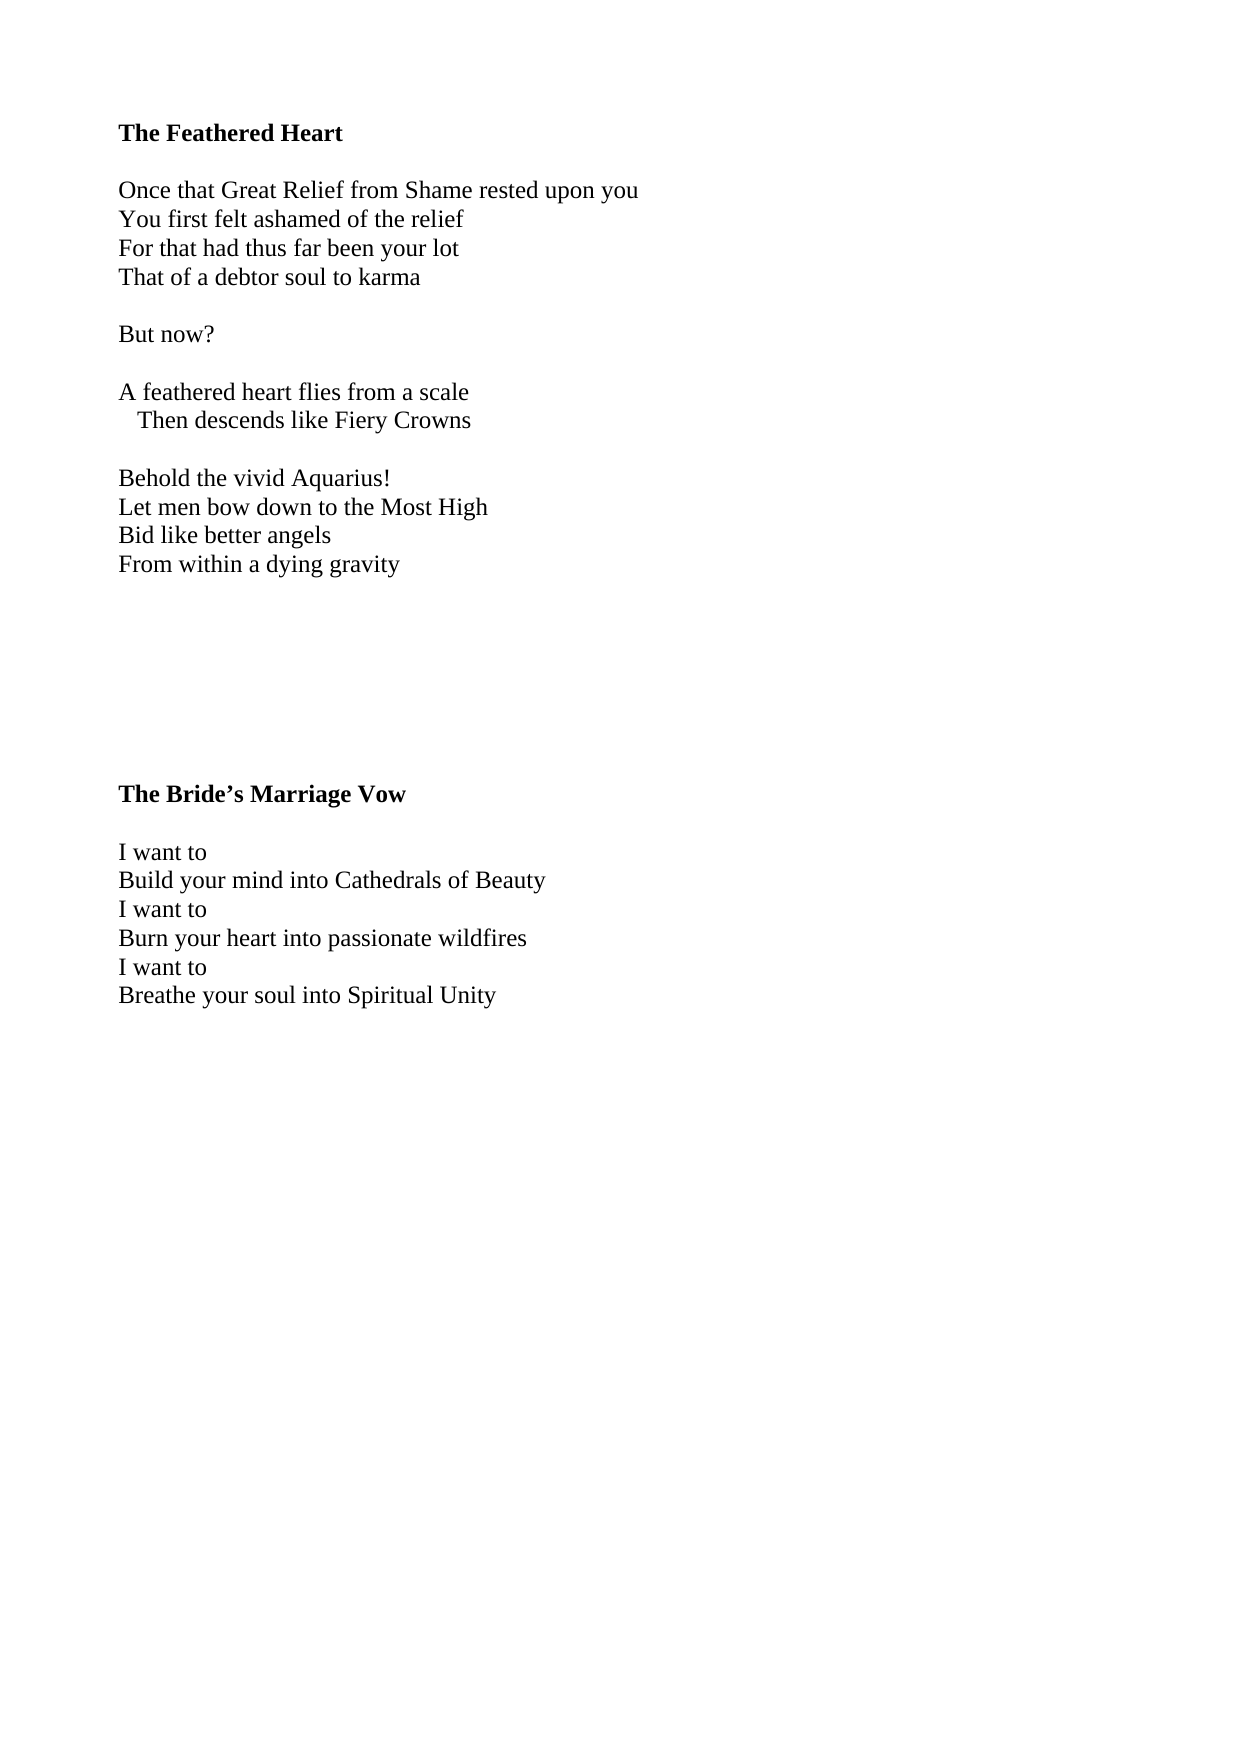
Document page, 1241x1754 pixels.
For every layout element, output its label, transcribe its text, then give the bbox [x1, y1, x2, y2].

text But now? [118, 319, 1122, 348]
text Burn your heart into passionate wildfires [118, 923, 1122, 952]
text I want to [118, 837, 1122, 866]
text For that had thus far been your lot [118, 233, 1122, 262]
text The Feathered Heart [118, 118, 1122, 147]
text A feathered heart flies from a scale [118, 377, 1122, 406]
text Let men bow down to the Most High [118, 492, 1122, 521]
text Bid like better angels [118, 521, 1122, 549]
text Once that Great Relief from Shame rested upon you [118, 176, 1122, 204]
text The Bride’s Marriage Vow [118, 779, 1122, 808]
text From within a dying gravity [118, 549, 1122, 578]
text That of a debtor soul to karma [118, 262, 1122, 291]
text Behold the vivid Aquarius! [118, 463, 1122, 492]
text Breathe your soul into Spiritual Unity [118, 981, 1122, 1009]
text I want to [118, 952, 1122, 981]
text Then descends like Fiery Crowns [118, 406, 1122, 434]
text You first felt ashamed of the relief [118, 204, 1122, 233]
text Build your mind into Cathedrals of Beauty [118, 866, 1122, 894]
text I want to [118, 894, 1122, 923]
